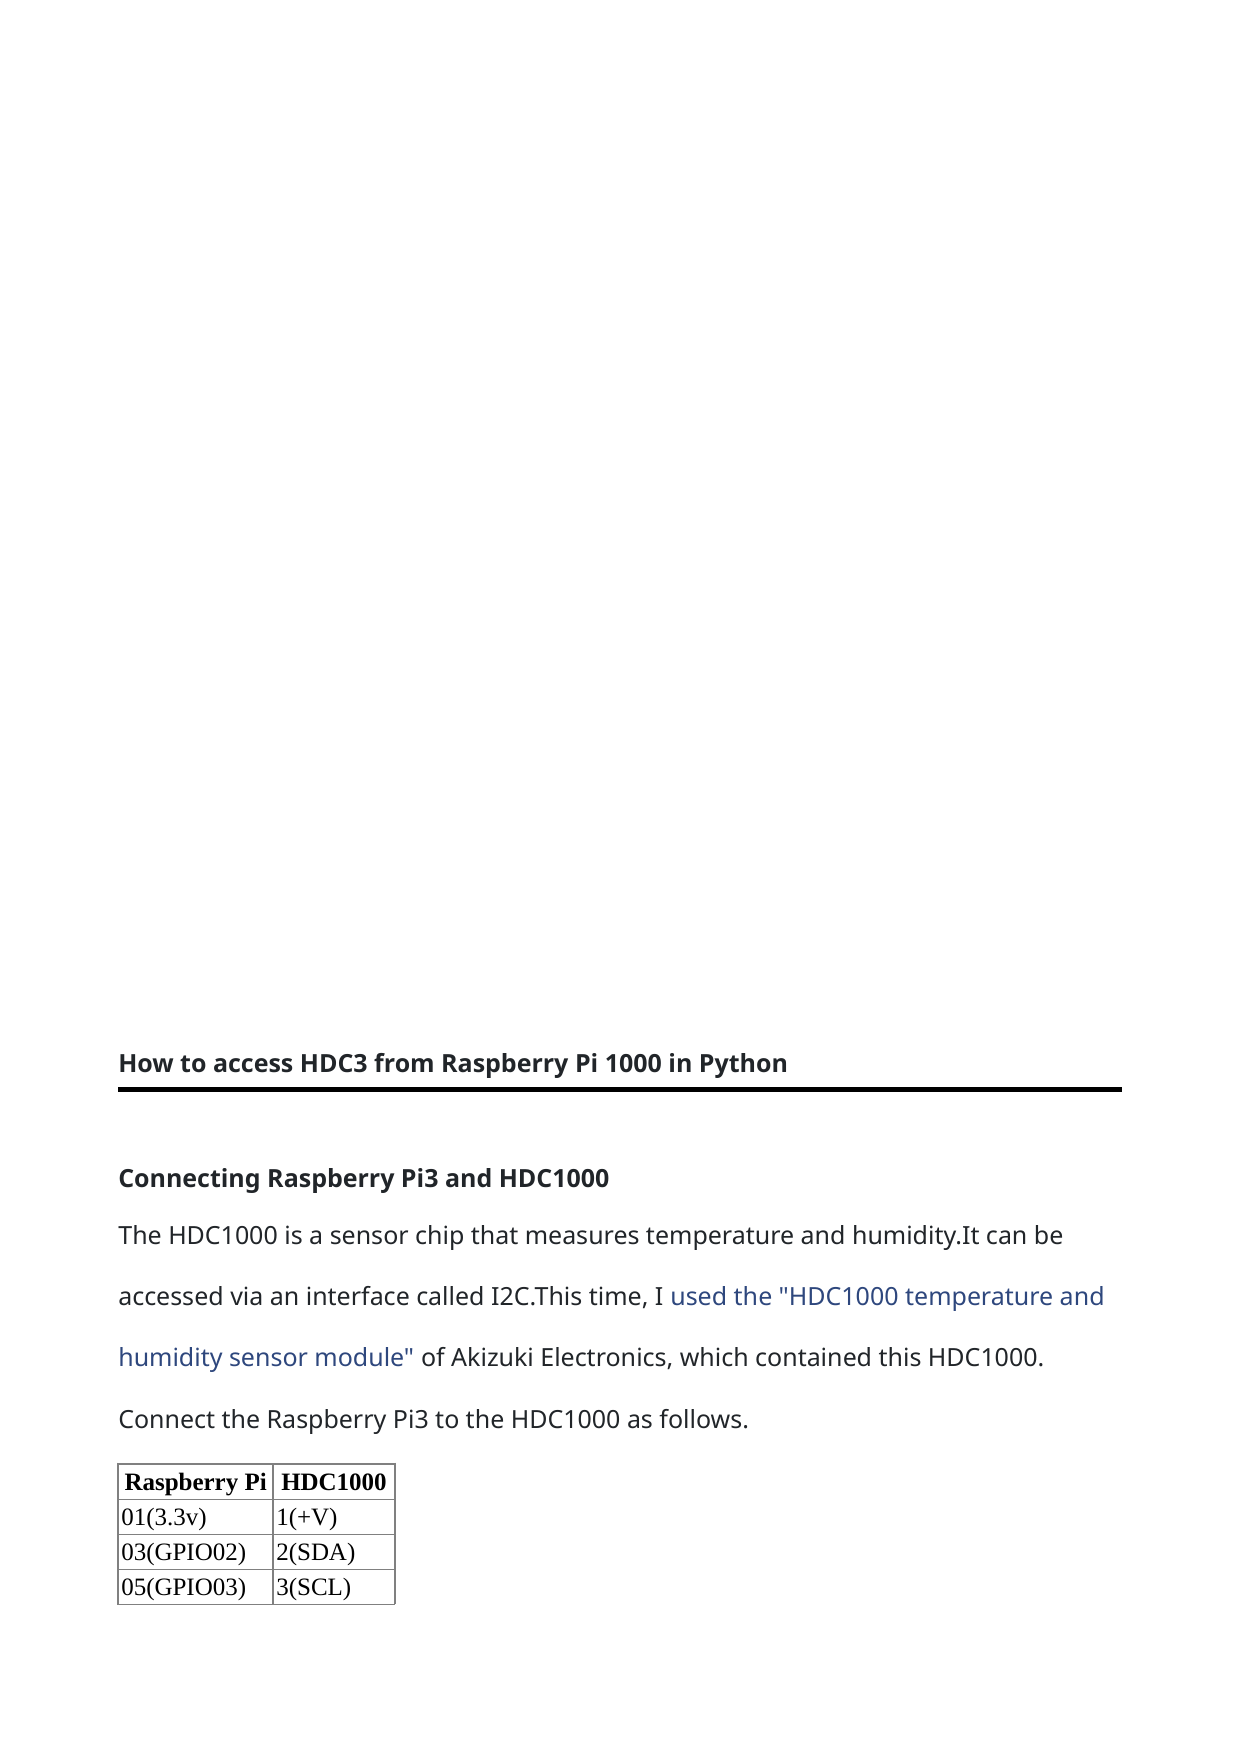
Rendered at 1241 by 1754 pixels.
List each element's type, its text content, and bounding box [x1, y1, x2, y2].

text Connect the Raspberry Pi3 to the HDC1000 as follows. [118, 1401, 1122, 1435]
subtitle How to access HDC3 from Raspberry Pi 1000 in Python [118, 1045, 1122, 1087]
table_cell 03(GPIO02) [119, 1535, 272, 1569]
table_cell 05(GPIO03) [119, 1570, 272, 1604]
table_cell 3(SCL) [274, 1570, 394, 1604]
table_header Raspberry Pi [119, 1465, 272, 1499]
table_header HDC1000 [274, 1465, 394, 1499]
text The HDC1000 is a sensor chip that measures temperature and humidity.It can be accessed via an interface called I2C.This time, I used the "HDC1000 temperature and humidity sensor module" of Akizuki Electronics, which contained this HDC1000. [118, 1217, 1122, 1374]
table_cell 01(3.3v) [119, 1500, 272, 1534]
subtitle Connecting Raspberry Pi3 and HDC1000 [118, 1161, 1122, 1195]
table_cell 2(SDA) [274, 1535, 394, 1569]
table_cell 1(+V) [274, 1500, 394, 1534]
